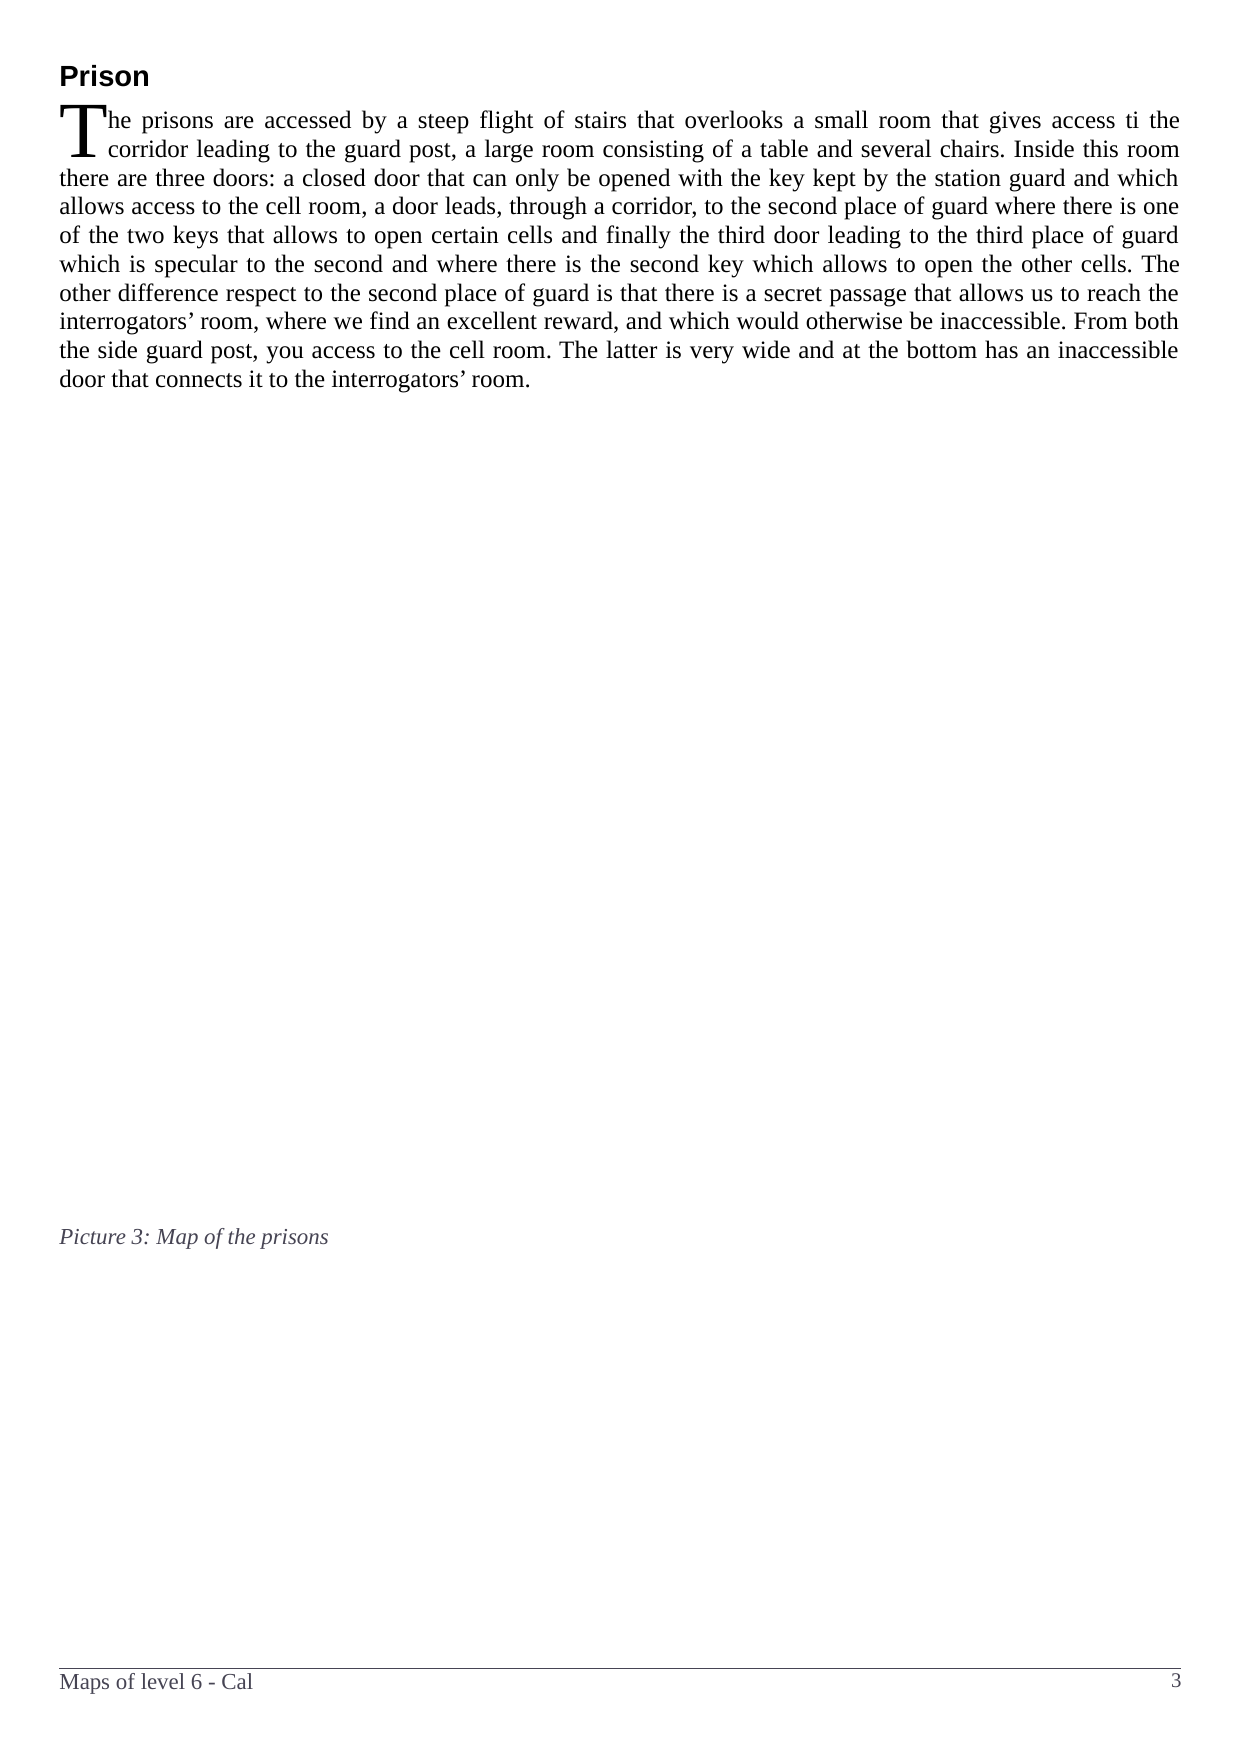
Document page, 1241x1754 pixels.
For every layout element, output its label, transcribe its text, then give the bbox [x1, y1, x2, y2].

subtitle Prison [59, 59, 1181, 93]
text Picture 3: Map of the prisons [59, 411, 1181, 1249]
text The prisons are accessed by a steep flight of stairs that overlooks a small room that gives access ti the corridor leading to the guard post, a large room consisting of a table and several chairs. Inside this room there are three doors: a closed door that can only be opened with the key kept by the station guard and which allows access to the cell room, a door leads, through a corridor, to the second place of guard where there is one of the two keys that allows to open certain cells and finally the third door leading to the third place of guard which is specular to the second and where there is the second key which allows to open the other cells. The other difference respect to the second place of guard is that there is a secret passage that allows us to reach the interrogators’ room, where we find an excellent reward, and which would otherwise be inaccessible. From both the side guard post, you access to the cell room. The latter is very wide and at the bottom has an inaccessible door that connects it to the interrogators’ room. [59, 105, 1181, 393]
